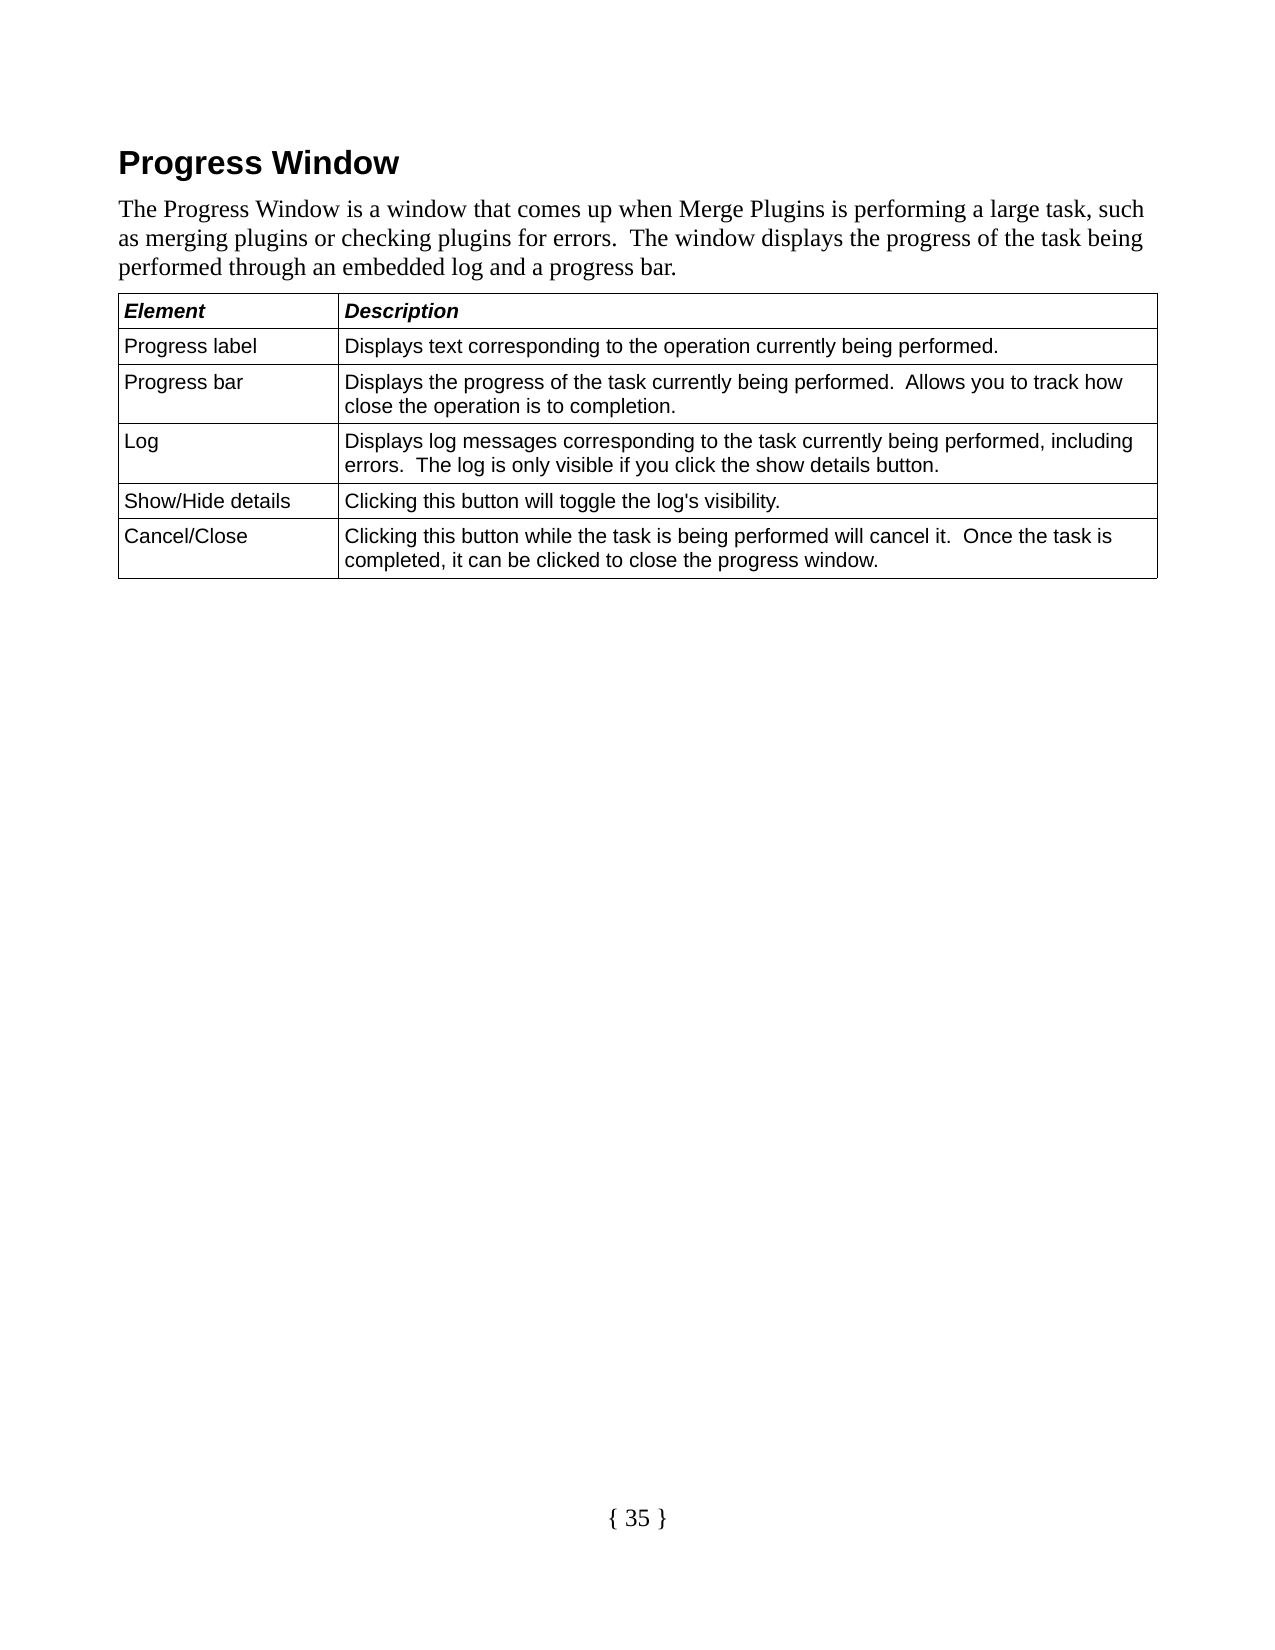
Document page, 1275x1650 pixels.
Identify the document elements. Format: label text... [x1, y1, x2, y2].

table_header Element [119, 294, 338, 328]
table_cell Cancel/Close [119, 519, 338, 578]
table_cell Progress label [119, 329, 338, 364]
table_cell Displays the progress of the task currently being performed. Allows you to track how close the operation is to completion. [339, 365, 1157, 423]
table_cell Clicking this button while the task is being performed will cancel it. Once the task is completed, it can be clicked to close the progress window. [339, 519, 1157, 578]
subtitle Progress Window [118, 143, 1157, 182]
text The Progress Window is a window that comes up when Merge Plugins is performing a large task, such as merging plugins or checking plugins for errors. The window displays the progress of the task being performed through an embedded log and a progress bar. [118, 194, 1157, 280]
table_cell Show/Hide details [119, 484, 338, 518]
table_cell Displays log messages corresponding to the task currently being performed, including errors. The log is only visible if you click the show details button. [339, 424, 1157, 483]
table_cell Progress bar [119, 365, 338, 423]
table_cell Log [119, 424, 338, 483]
table_cell Displays text corresponding to the operation currently being performed. [339, 329, 1157, 364]
table_header Description [339, 294, 1157, 328]
table_cell Clicking this button will toggle the log's visibility. [339, 484, 1157, 518]
